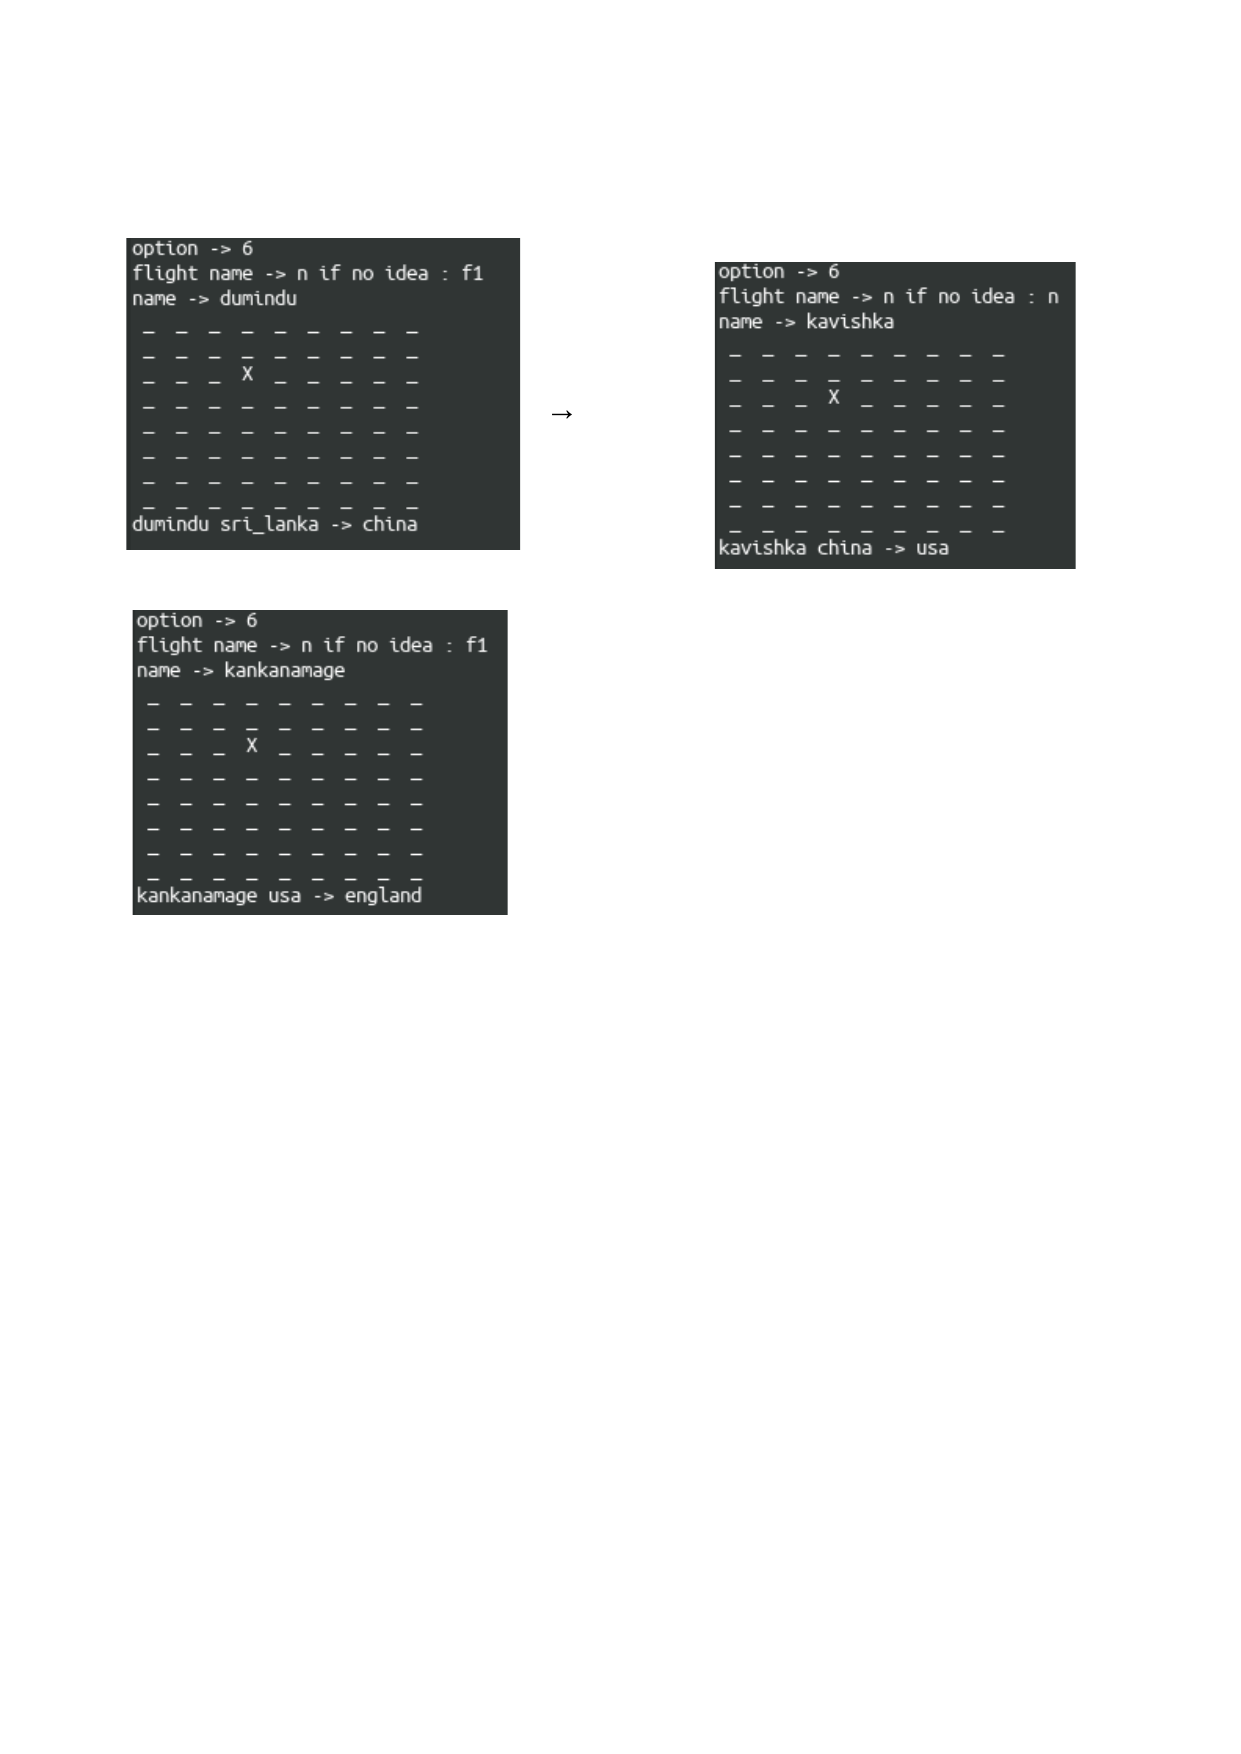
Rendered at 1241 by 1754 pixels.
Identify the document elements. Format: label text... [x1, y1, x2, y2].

picture [714, 262, 1076, 569]
picture [132, 610, 508, 915]
text [1076, 389, 1119, 428]
text → [521, 389, 714, 428]
text [121, 389, 126, 428]
picture [126, 238, 521, 550]
